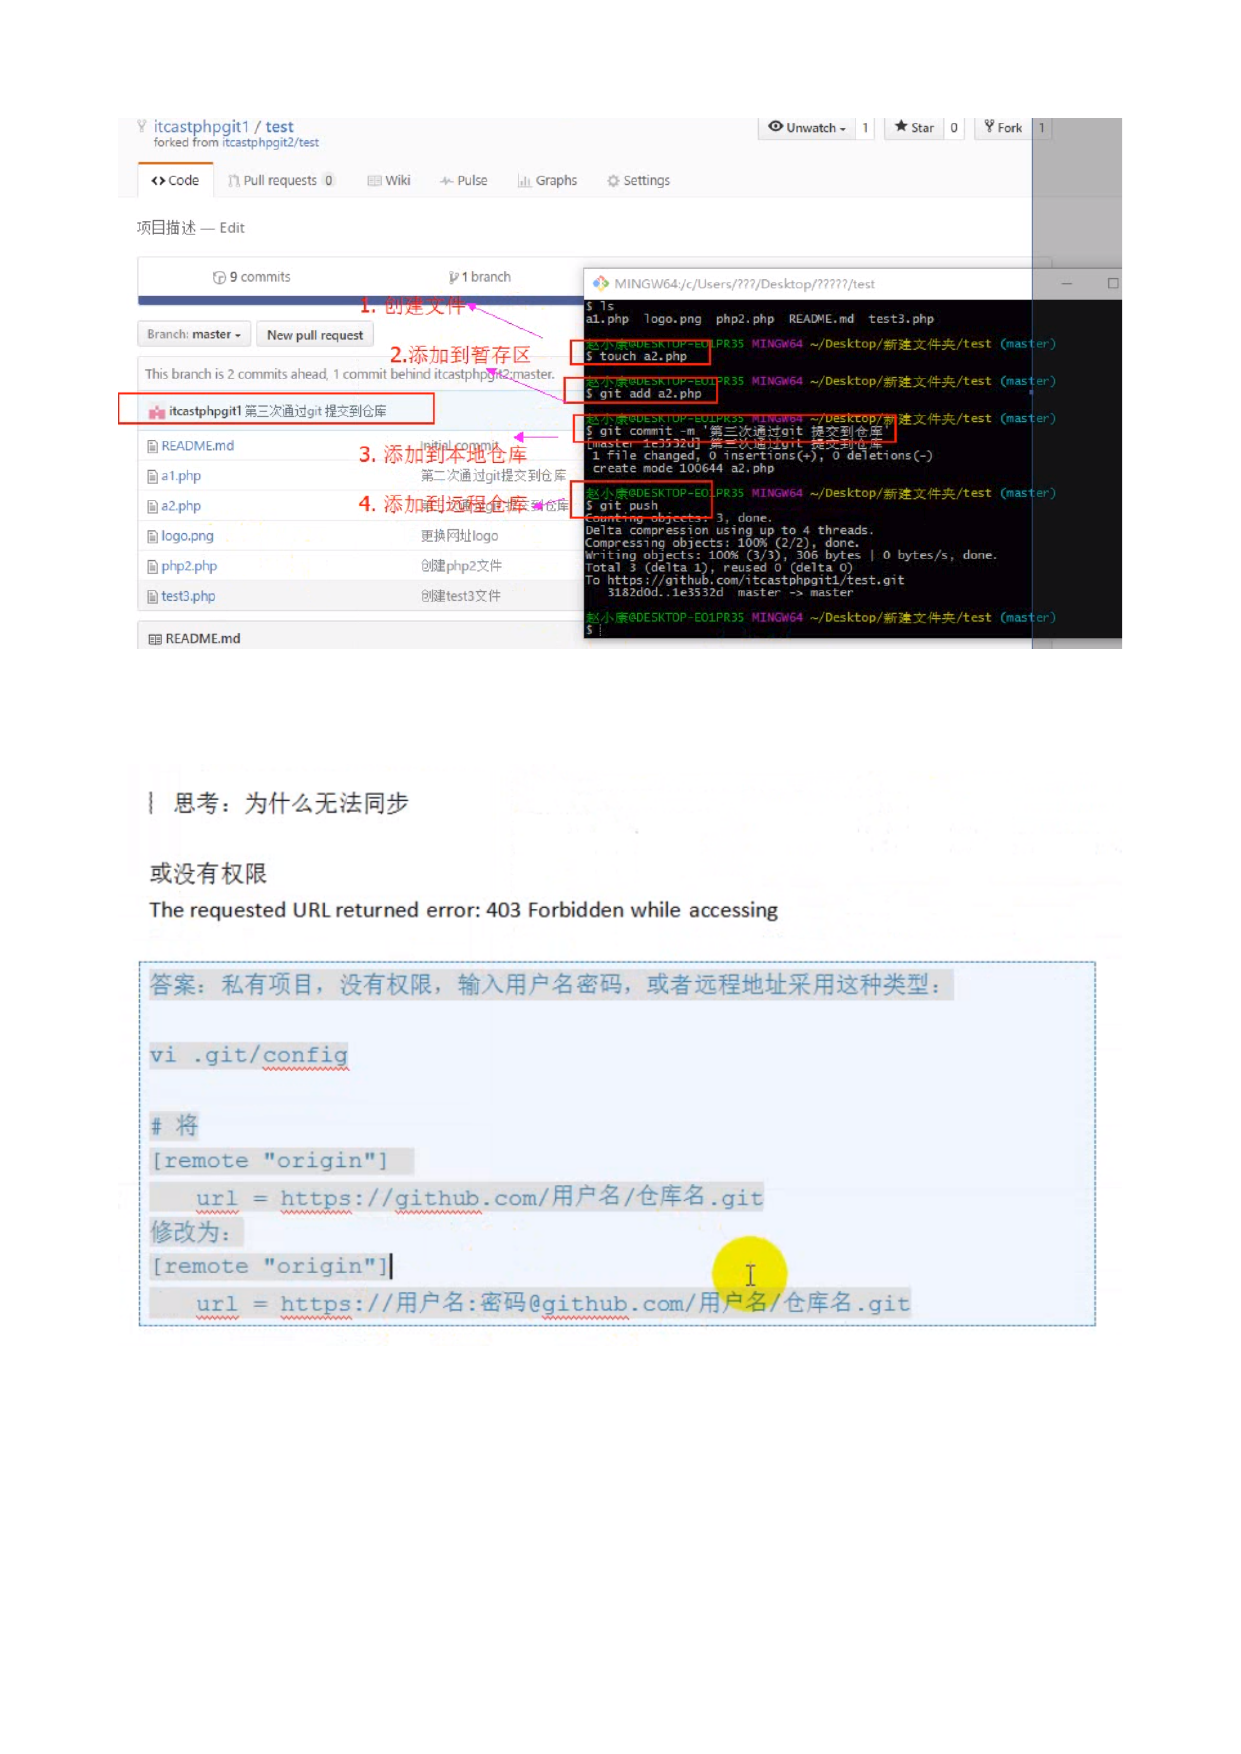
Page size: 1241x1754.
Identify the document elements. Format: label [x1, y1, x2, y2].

picture [118, 764, 1123, 1346]
picture [118, 118, 1123, 649]
